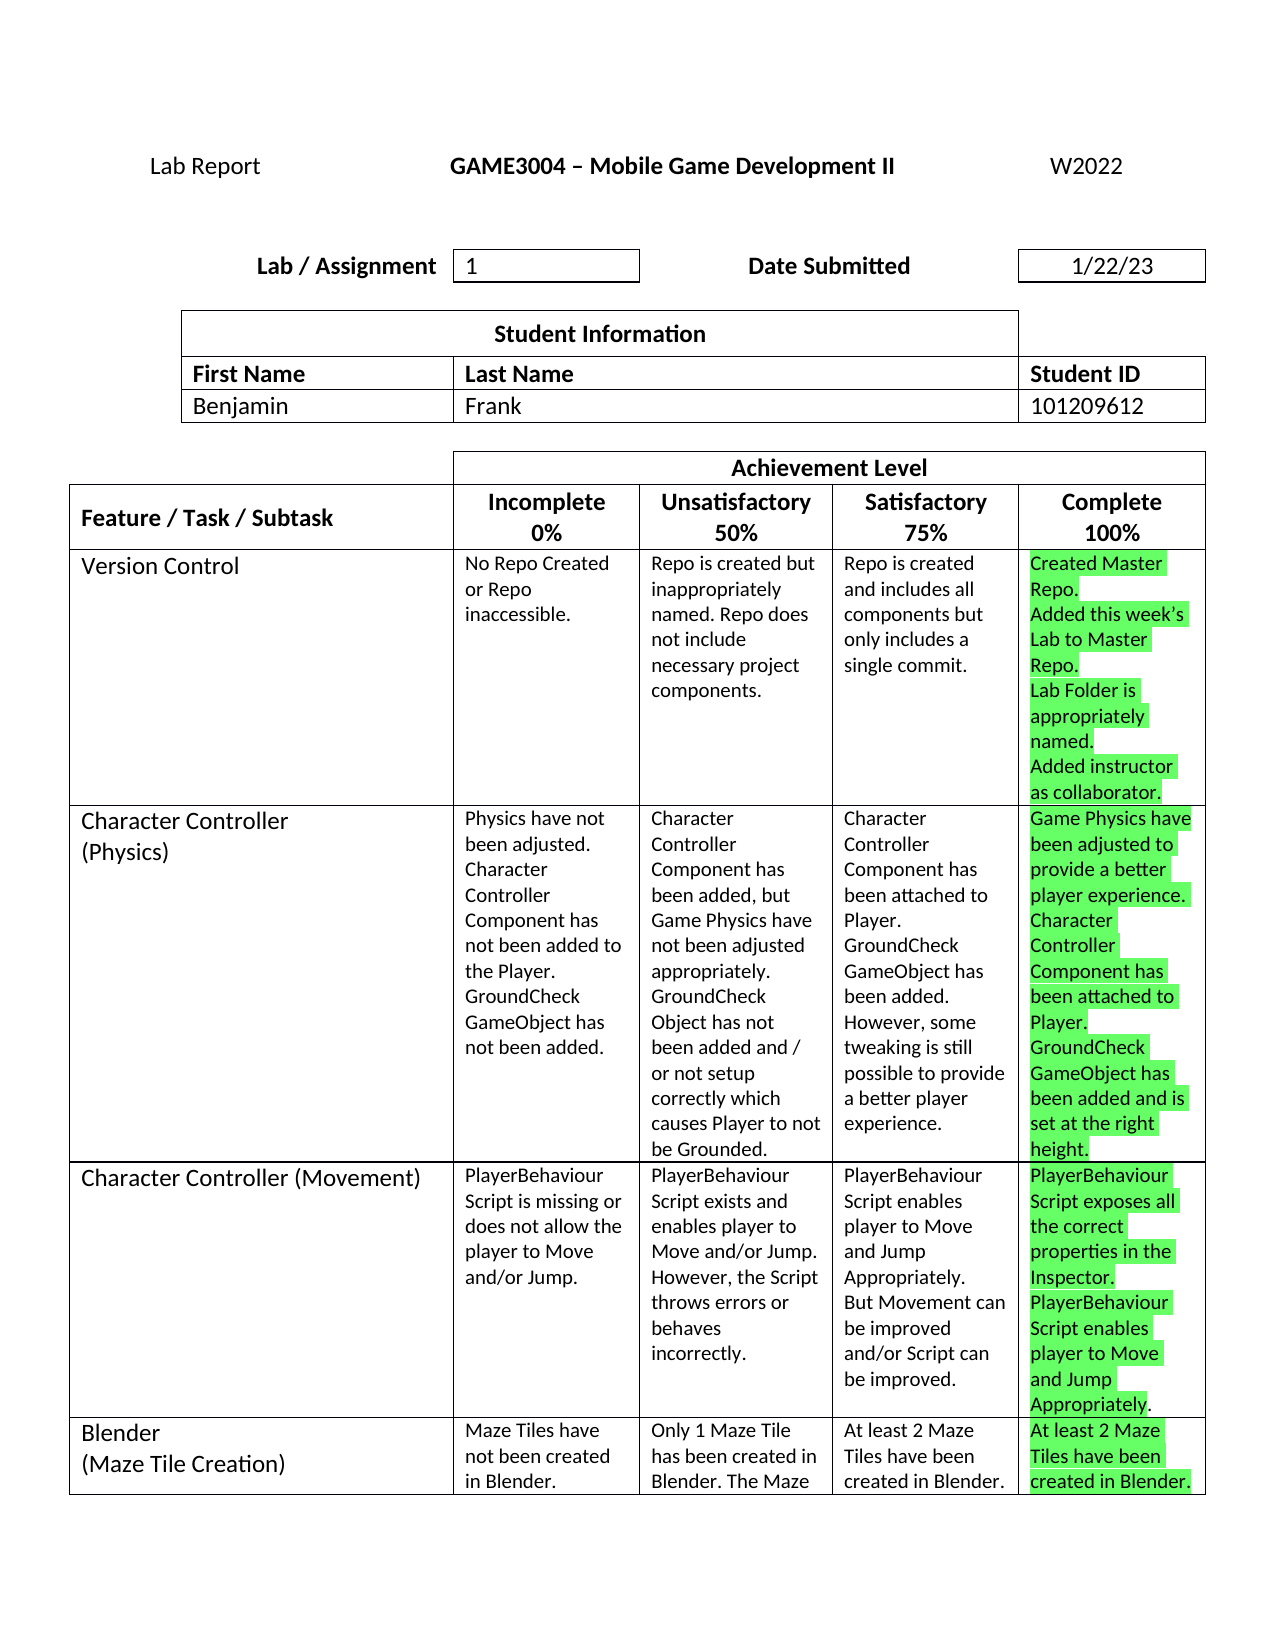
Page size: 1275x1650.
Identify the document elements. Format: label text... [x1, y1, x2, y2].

table_cell Character Controller Component has been attached to Player. GroundCheck GameObject has been added. However, some tweaking is still possible to provide a better player experience. [833, 806, 1018, 1161]
table_cell [181, 281, 317, 310]
table_cell Character Controller (Physics) [70, 806, 453, 1161]
table_cell Only 1 Maze Tile has been created in Blender. The Maze [640, 1418, 832, 1494]
table_cell Blender (Maze Tile Creation) [70, 1418, 453, 1494]
table_cell Incomplete 0% [454, 485, 639, 549]
table_cell PlayerBehaviour Script exists and enables player to Move and/or Jump. However, the Script throws errors or behaves incorrectly. [640, 1163, 832, 1417]
table_cell [833, 281, 1019, 310]
table_cell Last Name [454, 357, 1018, 389]
table_cell [640, 281, 833, 310]
table_cell [70, 310, 181, 356]
table_cell Complete 100% [1019, 485, 1205, 549]
table_header 1 [454, 250, 639, 281]
table_cell Game Physics have been adjusted to provide a better player experience. Character Controller Component has been attached to Player. GroundCheck GameObject has been added and is set at the right height. [1019, 806, 1205, 1161]
table_cell Character Controller (Movement) [70, 1163, 453, 1417]
table_cell PlayerBehaviour Script exposes all the correct properties in the Inspector. PlayerBehaviour Script enables player to Move and Jump Appropriately. [1019, 1163, 1205, 1417]
table_cell [454, 423, 640, 451]
table_cell [70, 389, 181, 422]
table_cell Benjamin [182, 390, 453, 422]
table_cell Satisfactory 75% [833, 485, 1018, 549]
table_cell [70, 422, 181, 451]
table_cell Version Control [70, 550, 453, 804]
table_cell At least 2 Maze Tiles have been created in Blender. [833, 1418, 1018, 1494]
table_header Date Submitted [640, 249, 1018, 281]
table_cell Physics have not been adjusted. Character Controller Component has not been added to the Player. GroundCheck GameObject has not been added. [454, 806, 639, 1161]
table_cell Maze Tiles have not been created in Blender. [454, 1418, 639, 1494]
table_cell First Name [182, 357, 453, 389]
table_cell 101209612 [1019, 390, 1205, 422]
table_cell Repo is created but inappropriately named. Repo does not include necessary project components. [640, 550, 832, 804]
table_header [70, 249, 181, 281]
table_cell [640, 423, 833, 451]
table_cell Feature / Task / Subtask [70, 485, 453, 549]
table_cell [1019, 423, 1205, 451]
table_cell No Repo Created or Repo inaccessible. [454, 550, 639, 804]
table_header Lab / Assignment [181, 249, 453, 281]
table_cell [833, 423, 1019, 451]
table_cell [454, 283, 640, 310]
table_cell [70, 356, 181, 389]
table_cell Unsatisfactory 50% [640, 485, 832, 549]
table_cell [318, 281, 454, 310]
table_cell At least 2 Maze Tiles have been created in Blender. [1019, 1418, 1205, 1494]
table_cell [70, 451, 181, 484]
table_cell [318, 451, 453, 484]
table_cell Created Master Repo. Added this week’s Lab to Master Repo. Lab Folder is appropriately named. Added instructor as collaborator. [1019, 550, 1205, 804]
table_cell [1019, 283, 1205, 310]
table_cell Student Information [182, 311, 1018, 356]
table_cell [318, 423, 454, 451]
table_cell PlayerBehaviour Script enables player to Move and Jump Appropriately. But Movement can be improved and/or Script can be improved. [833, 1163, 1018, 1417]
table_cell Character Controller Component has been added, but Game Physics have not been adjusted appropriately. GroundCheck Object has not been added and / or not setup correctly which causes Player to not be Grounded. [640, 806, 832, 1161]
table_header 1/22/23 [1019, 250, 1205, 281]
table_cell [181, 451, 317, 484]
table_cell PlayerBehaviour Script is missing or does not allow the player to Move and/or Jump. [454, 1163, 639, 1417]
table_cell Student ID [1019, 357, 1205, 389]
table_cell [70, 281, 181, 310]
table_cell [181, 423, 317, 451]
table_cell Repo is created and includes all components but only includes a single commit. [833, 550, 1018, 804]
text Lab Report GAME3004 – Mobile Game Development II W2022 [150, 150, 1125, 181]
table_cell Frank [454, 390, 1018, 422]
table_cell Achievement Level [454, 452, 1205, 484]
